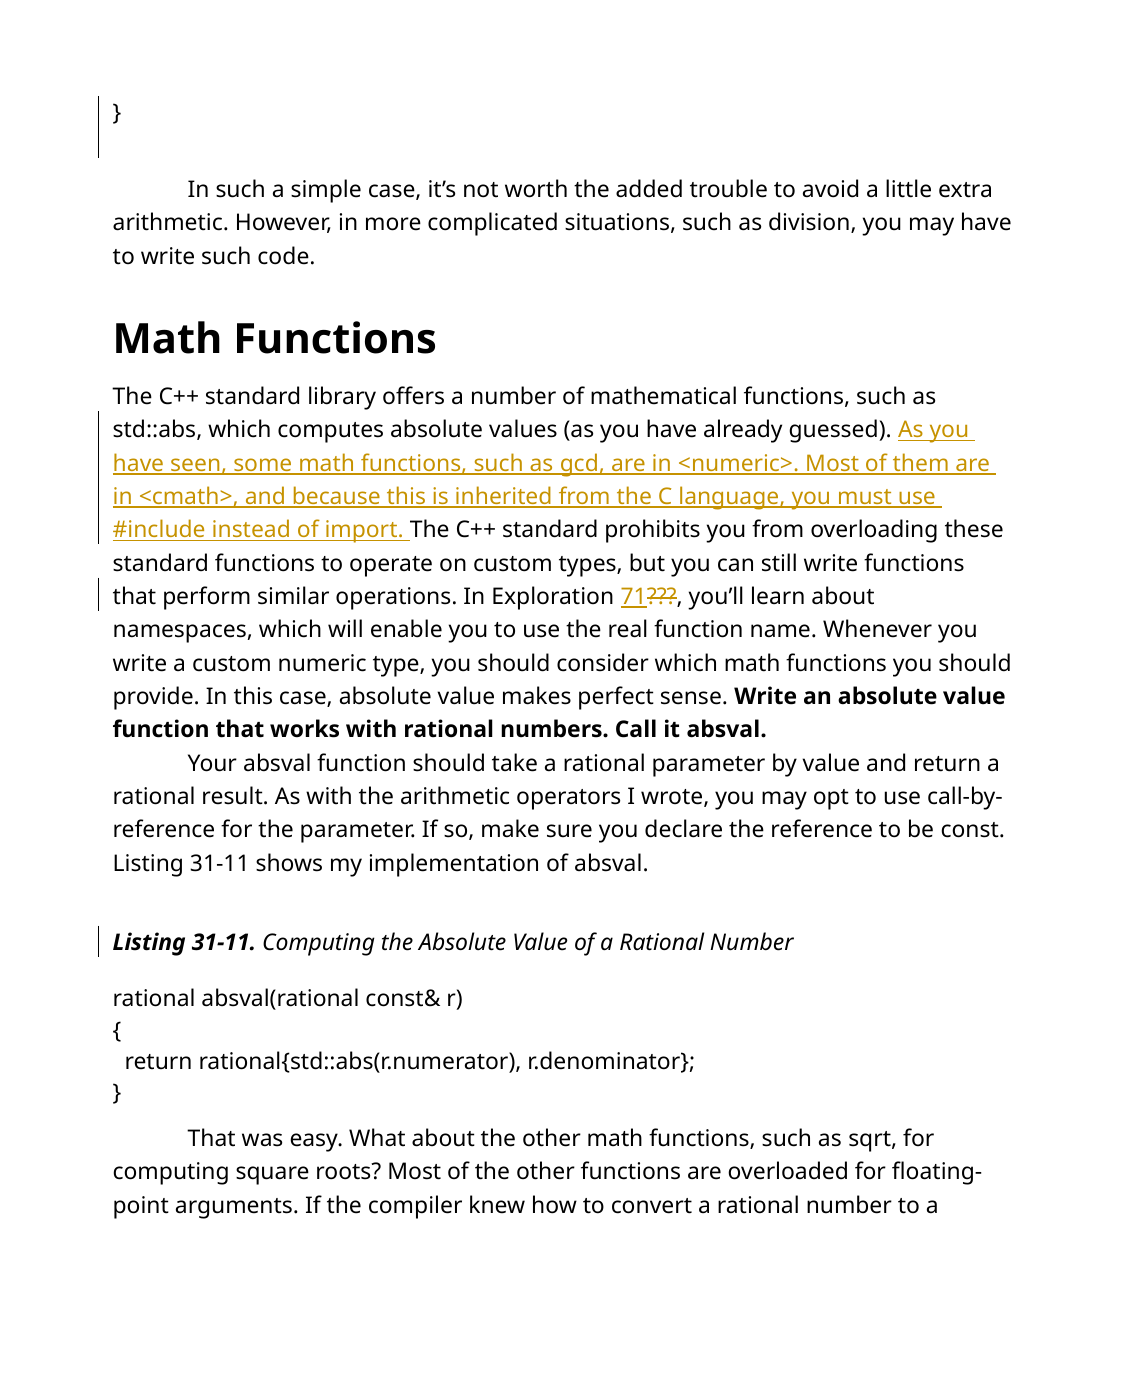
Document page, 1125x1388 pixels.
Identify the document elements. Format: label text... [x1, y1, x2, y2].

text { [112, 1014, 1012, 1045]
text Your absval function should take a rational parameter by value and return a rational result. As with the arithmetic operators I wrote, you may opt to use call-by-reference for the parameter. If so, make sure you declare the reference to be const. Listing 31-11 shows my implementation of absval. [112, 744, 1012, 878]
text rational absval(rational const& r) [112, 982, 1012, 1014]
subtitle Math Functions [112, 308, 1012, 365]
text } [112, 96, 1012, 158]
text return rational{std::abs(r.numerator), r.denominator}; [112, 1045, 1012, 1076]
text } [112, 1076, 1012, 1107]
text Listing 31-11. Computing the Absolute Value of a Rational Number [112, 926, 1012, 957]
text The C++ standard library offers a number of mathematical functions, such as std::abs, which computes absolute values (as you have already guessed). As you have seen, some math functions, such as gcd, are in <numeric>. Most of them are in <cmath>, and because this is inherited from the C language, you must use #include instead of import. The C++ standard prohibits you from overloading these standard functions to operate on custom types, but you can still write functions that perform similar operations. In Exploration 71, you’ll learn about namespaces, which will enable you to use the real function name. Whenever you write a custom numeric type, you should consider which math functions you should provide. In this case, absolute value makes perfect sense. Write an absolute value function that works with rational numbers. Call it absval. [112, 378, 1012, 744]
text In such a simple case, it’s not worth the added trouble to avoid a little extra arithmetic. However, in more complicated situations, such as division, you may have to write such code. [112, 171, 1012, 271]
text That was easy. What about the other math functions, such as sqrt, for computing square roots? Most of the other functions are overloaded for floating-point arguments. If the compiler knew how to convert a rational number to a [112, 1120, 1012, 1220]
